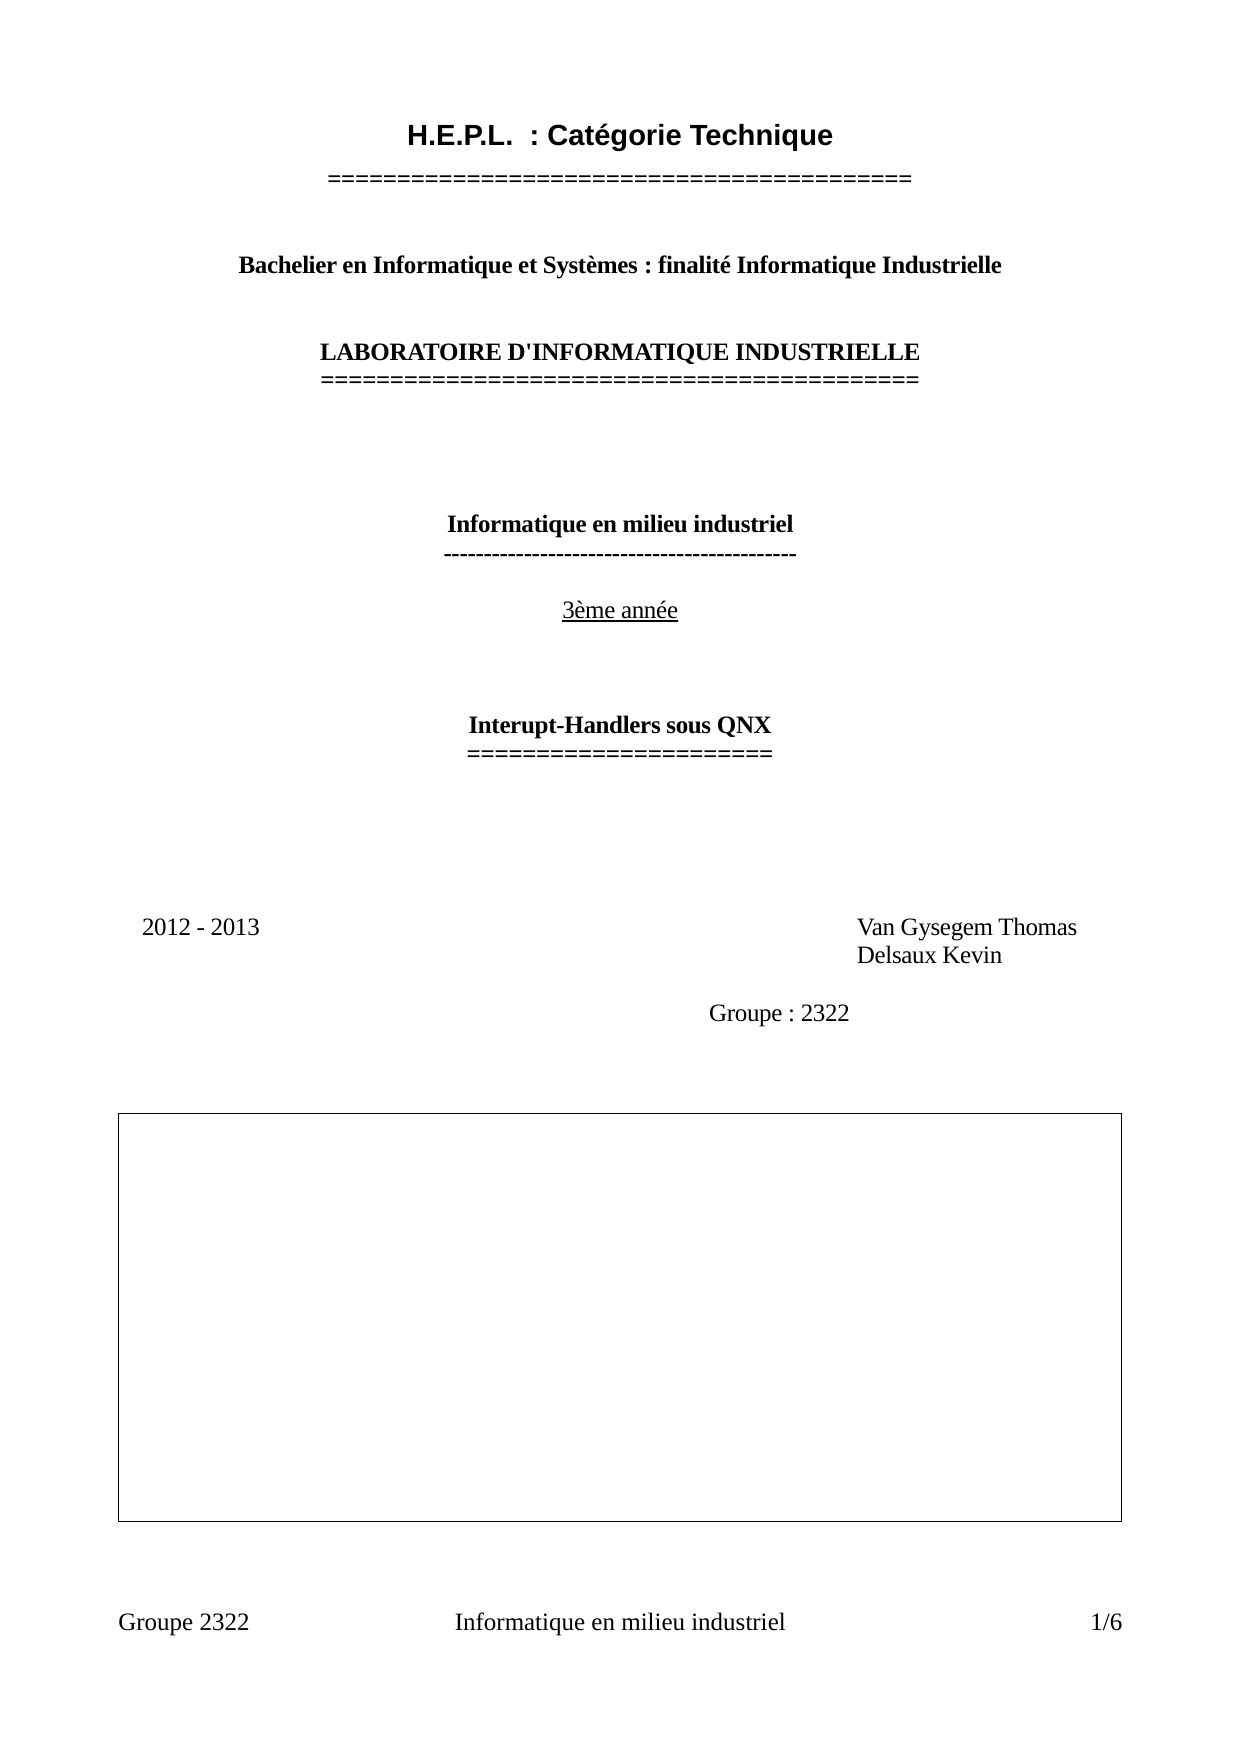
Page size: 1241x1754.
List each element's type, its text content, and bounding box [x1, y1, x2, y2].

text 2012 - 2013 Van Gysegem Thomas [118, 912, 1122, 940]
text 3ème année [118, 595, 1122, 624]
text -------------------------------------------- [118, 538, 1122, 567]
text =========================================== [118, 365, 1122, 394]
text Informatique en milieu industriel [118, 509, 1122, 538]
text ====================== [118, 739, 1122, 768]
text Delsaux Kevin [118, 940, 1122, 969]
text Groupe : 2322 [118, 998, 1122, 1027]
text LABORATOIRE D'INFORMATIQUE INDUSTRIELLE [118, 337, 1122, 365]
text ========================================== [118, 164, 1122, 193]
text Bachelier en Informatique et Systèmes : finalité Informatique Industrielle [118, 250, 1122, 279]
text H.E.P.L. : Catégorie Technique [118, 118, 1122, 152]
text Interupt-Handlers sous QNX [118, 710, 1122, 739]
